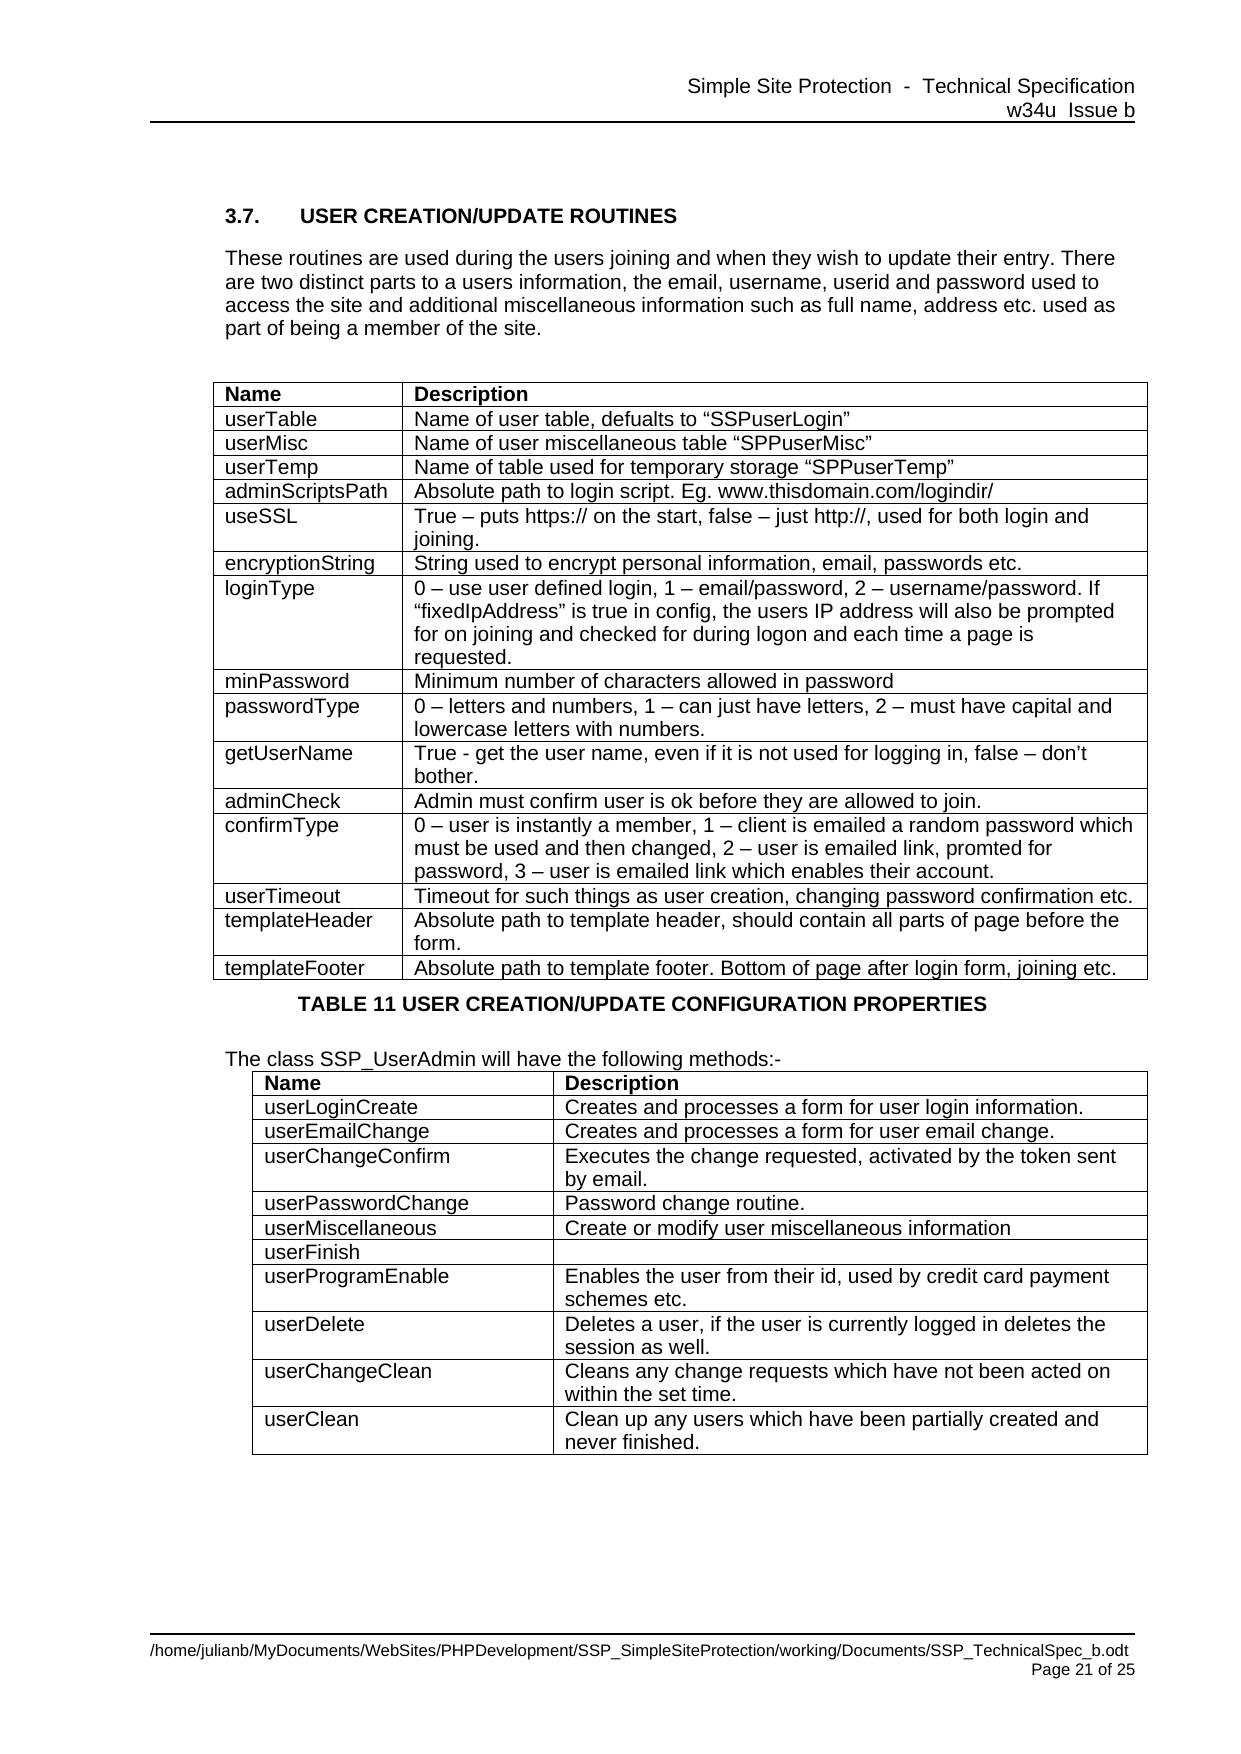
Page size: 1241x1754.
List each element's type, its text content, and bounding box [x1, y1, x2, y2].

table_header Description [403, 383, 1147, 406]
table_cell minPassword [214, 670, 402, 693]
table_cell Executes the change requested, activated by the token sent by email. [554, 1144, 1147, 1191]
table_cell 0 – use user defined login, 1 – email/password, 2 – username/password. If “fixedIpAddress” is true in config, the users IP address will also be prompted for on joining and checked for during logon and each time a page is requested. [403, 576, 1147, 669]
table_header Description [554, 1072, 1147, 1095]
table_header Name [253, 1072, 553, 1095]
table_cell Create or modify user miscellaneous information [554, 1216, 1147, 1239]
text The class SSP_UserAdmin will have the following methods:- [225, 1047, 1135, 1071]
table_cell userMisc [214, 431, 402, 455]
text These routines are used during the users joining and when they wish to update their entry. There are two distinct parts to a users information, the email, username, userid and password used to access the site and additional miscellaneous information such as full name, address etc. used as part of being a member of the site. [225, 247, 1135, 340]
table_cell userProgramEnable [253, 1265, 553, 1311]
table_cell userTimeout [214, 884, 402, 907]
table_cell Creates and processes a form for user login information. [554, 1096, 1147, 1119]
table_cell 0 – letters and numbers, 1 – can just have letters, 2 – must have capital and lowercase letters with numbers. [403, 694, 1147, 741]
table_cell loginType [214, 576, 402, 669]
table_cell userPasswordChange [253, 1192, 553, 1215]
table_cell Absolute path to login script. Eg. www.thisdomain.com/logindir/ [403, 480, 1147, 503]
table_cell Minimum number of characters allowed in password [403, 670, 1147, 693]
table_cell Absolute path to template footer. Bottom of page after login form, joining etc. [403, 956, 1147, 979]
table_cell getUserName [214, 742, 402, 788]
subtitle User Creation/Update Routines [225, 205, 1135, 228]
table_cell encryptionString [214, 552, 402, 575]
table_cell Timeout for such things as user creation, changing password confirmation etc. [403, 884, 1147, 907]
table_cell userMiscellaneous [253, 1216, 553, 1239]
table_cell userClean [253, 1407, 553, 1454]
table_cell Enables the user from their id, used by credit card payment schemes etc. [554, 1265, 1147, 1311]
table_cell Password change routine. [554, 1192, 1147, 1215]
table_cell templateFooter [214, 956, 402, 979]
table_cell userChangeClean [253, 1360, 553, 1406]
table_cell passwordType [214, 694, 402, 741]
table_cell Creates and processes a form for user email change. [554, 1120, 1147, 1143]
table_cell userEmailChange [253, 1120, 553, 1143]
table_cell userLoginCreate [253, 1096, 553, 1119]
table_cell Name of user miscellaneous table “SPPuserMisc” [403, 431, 1147, 455]
table_header Name [214, 383, 402, 406]
table_cell adminCheck [214, 789, 402, 812]
table_cell Absolute path to template header, should contain all parts of page before the form. [403, 909, 1147, 955]
table_cell True - get the user name, even if it is not used for logging in, false – don’t bother. [403, 742, 1147, 788]
table_cell useSSL [214, 504, 402, 551]
table_cell userTemp [214, 456, 402, 479]
table_cell templateHeader [214, 909, 402, 955]
table_cell [554, 1240, 1147, 1264]
table_cell Admin must confirm user is ok before they are allowed to join. [403, 789, 1147, 812]
text Table 11 User Creation/Update Configuration Properties [150, 993, 1135, 1016]
table_cell Cleans any change requests which have not been acted on within the set time. [554, 1360, 1147, 1406]
table_cell userDelete [253, 1312, 553, 1359]
table_cell True – puts https:// on the start, false – just http://, used for both login and joining. [403, 504, 1147, 551]
table_cell String used to encrypt personal information, email, passwords etc. [403, 552, 1147, 575]
table_cell userChangeConfirm [253, 1144, 553, 1191]
table_cell 0 – user is instantly a member, 1 – client is emailed a random password which must be used and then changed, 2 – user is emailed link, promted for password, 3 – user is emailed link which enables their account. [403, 814, 1147, 883]
table_cell adminScriptsPath [214, 480, 402, 503]
table_cell Deletes a user, if the user is currently logged in deletes the session as well. [554, 1312, 1147, 1359]
table_cell userFinish [253, 1240, 553, 1264]
table_cell Name of user table, defualts to “SSPuserLogin” [403, 407, 1147, 430]
table_cell Name of table used for temporary storage “SPPuserTemp” [403, 456, 1147, 479]
table_cell Clean up any users which have been partially created and never finished. [554, 1407, 1147, 1454]
table_cell confirmType [214, 814, 402, 883]
table_cell userTable [214, 407, 402, 430]
